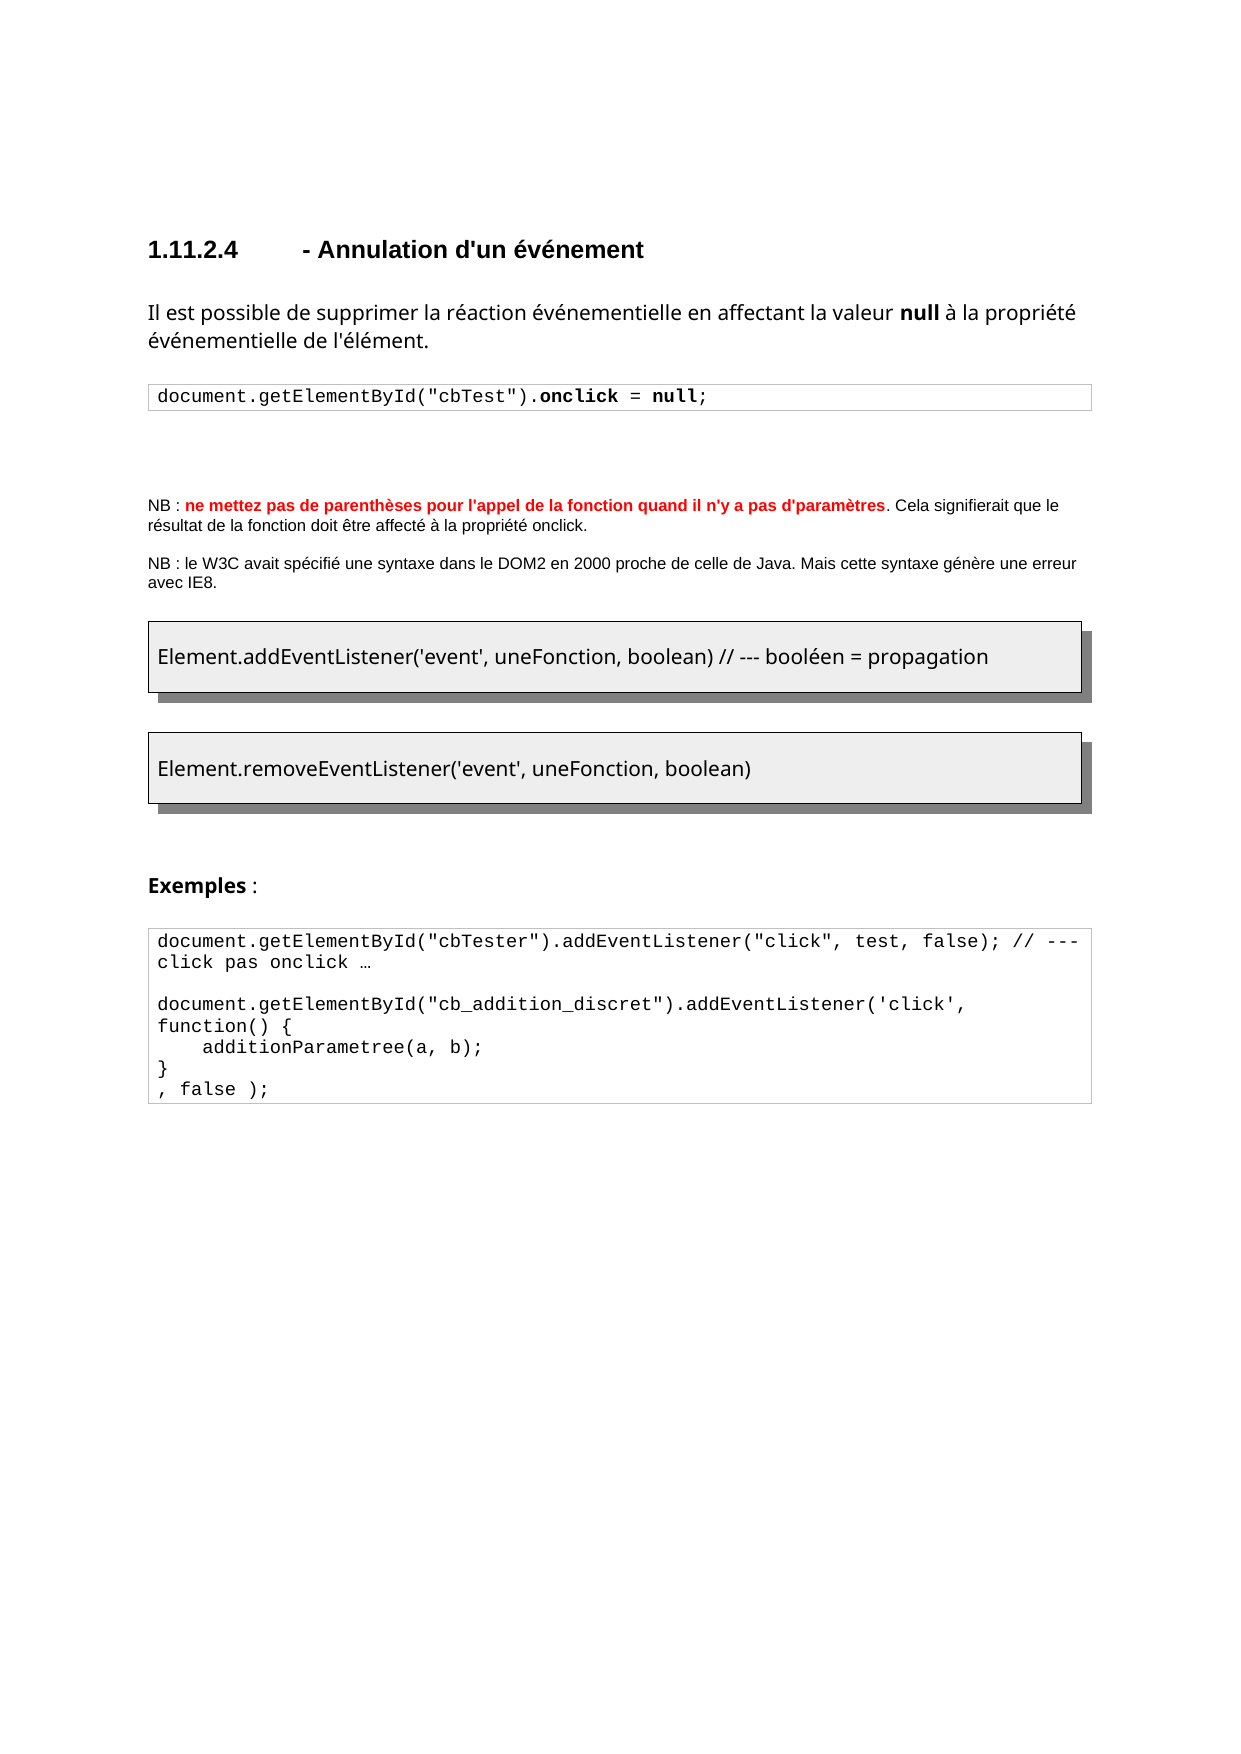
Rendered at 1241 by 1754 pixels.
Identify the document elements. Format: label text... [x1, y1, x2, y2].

text Il est possible de supprimer la réaction événementielle en affectant la valeur null à la propriété événementielle de l'élément. [148, 298, 1092, 355]
text Element.removeEventListener('event', uneFonction, boolean) [149, 733, 1081, 803]
text , false ); [149, 1077, 1091, 1103]
text document.getElementById("cb_addition_discret").addEventListener('click', function() { [149, 992, 1091, 1034]
text document.getElementById("cbTester").addEventListener("click", test, false); // --- click pas onclick … [149, 929, 1091, 974]
text document.getElementById("cbTest").onclick = null; [149, 385, 1091, 410]
subtitle - Annulation d'un événement [148, 235, 1092, 263]
text Element.addEventListener('event', uneFonction, boolean) // --- booléen = propagation [149, 622, 1081, 692]
text Exemples : [148, 871, 1092, 900]
text additionParametree(a, b); [149, 1034, 1091, 1056]
text } [149, 1056, 1091, 1077]
text NB : ne mettez pas de parenthèses pour l'appel de la fonction quand il n'y a pas d'paramètres. Cela signifierait que le résultat de la fonction doit être affecté à la propriété onclick. [148, 496, 1092, 534]
text NB : le W3C avait spécifié une syntaxe dans le DOM2 en 2000 proche de celle de Java. Mais cette syntaxe génère une erreur avec IE8. [148, 554, 1092, 592]
